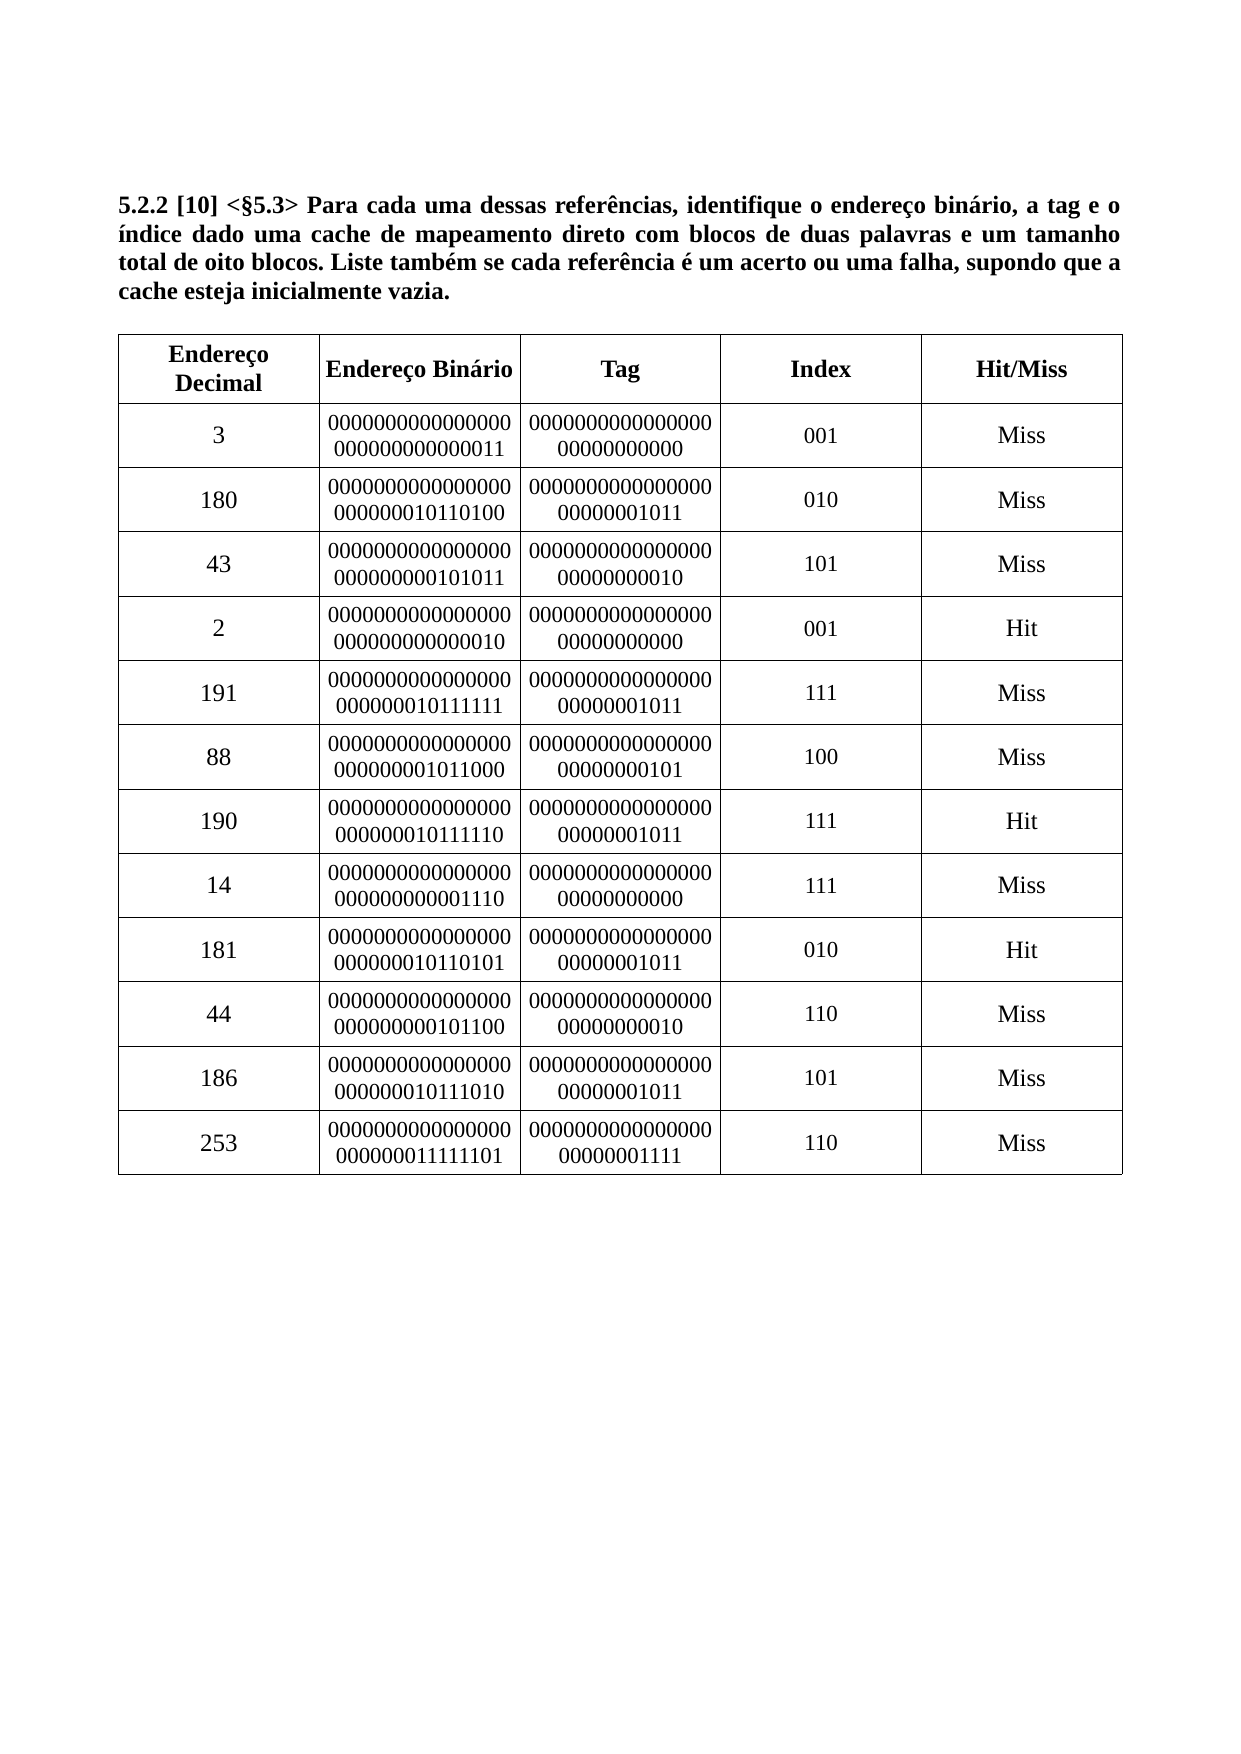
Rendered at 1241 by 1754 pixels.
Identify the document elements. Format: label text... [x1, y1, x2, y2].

table_cell Miss [922, 661, 1122, 724]
table_cell Miss [922, 854, 1122, 917]
table_cell 0000000000000000000000001011000 [320, 725, 520, 788]
table_cell 000000000000000000000000010 [521, 532, 720, 596]
table_cell 44 [119, 982, 319, 1046]
table_cell 181 [119, 918, 319, 981]
table_cell 2 [119, 597, 319, 660]
table_cell 010 [721, 918, 921, 981]
table_cell Hit [922, 918, 1122, 981]
table_cell 000000000000000000000000000 [521, 404, 720, 467]
table_cell Hit [922, 790, 1122, 853]
table_cell 101 [721, 532, 921, 596]
table_cell 0000000000000000000000010110100 [320, 468, 520, 531]
table_cell 000000000000000000000001011 [521, 661, 720, 724]
table_cell Miss [922, 982, 1122, 1046]
table_cell Miss [922, 404, 1122, 467]
table_cell 190 [119, 790, 319, 853]
table_cell 0000000000000000000000000001110 [320, 854, 520, 917]
table_cell 000000000000000000000001111 [521, 1111, 720, 1174]
table_cell 000000000000000000000000000 [521, 854, 720, 917]
table_cell 000000000000000000000001011 [521, 468, 720, 531]
table_cell 000000000000000000000000000 [521, 597, 720, 660]
table_header Endereço Decimal [119, 335, 319, 403]
table_cell 100 [721, 725, 921, 788]
table_cell 000000000000000000000001011 [521, 918, 720, 981]
table_header Endereço Binário [320, 335, 520, 403]
table_cell Miss [922, 1111, 1122, 1174]
table_cell 0000000000000000000000010111110 [320, 790, 520, 853]
table_cell 110 [721, 1111, 921, 1174]
table_header Hit/Miss [922, 335, 1122, 403]
table_cell 3 [119, 404, 319, 467]
table_cell 001 [721, 597, 921, 660]
table_cell 0000000000000000000000000101011 [320, 532, 520, 596]
table_cell 186 [119, 1047, 319, 1110]
table_cell 180 [119, 468, 319, 531]
table_cell 000000000000000000000000010 [521, 982, 720, 1046]
table_cell Miss [922, 532, 1122, 596]
table_cell 0000000000000000000000011111101 [320, 1111, 520, 1174]
table_cell Hit [922, 597, 1122, 660]
table_cell 001 [721, 404, 921, 467]
table_cell 000000000000000000000001011 [521, 1047, 720, 1110]
table_cell 0000000000000000000000000000011 [320, 404, 520, 467]
table_cell Miss [922, 468, 1122, 531]
table_cell 111 [721, 661, 921, 724]
table_cell 0000000000000000000000010111010 [320, 1047, 520, 1110]
table_header Tag [521, 335, 720, 403]
table_cell 000000000000000000000001011 [521, 790, 720, 853]
table_cell 0000000000000000000000010111111 [320, 661, 520, 724]
table_cell 110 [721, 982, 921, 1046]
table_cell 010 [721, 468, 921, 531]
table_cell Miss [922, 725, 1122, 788]
table_cell 253 [119, 1111, 319, 1174]
table_cell 0000000000000000000000000101100 [320, 982, 520, 1046]
table_cell 43 [119, 532, 319, 596]
text 5.2.2 [10] <§5.3> Para cada uma dessas referências, identifique o endereço binário, a tag e o índice dado uma cache de mapeamento direto com blocos de duas palavras e um tamanho total de oito blocos. Liste também se cada referência é um acerto ou uma falha, supondo que a cache esteja inicialmente vazia. [118, 190, 1122, 305]
table_cell 0000000000000000000000010110101 [320, 918, 520, 981]
table_header Index [721, 335, 921, 403]
table_cell 101 [721, 1047, 921, 1110]
table_cell 191 [119, 661, 319, 724]
table_cell 000000000000000000000000101 [521, 725, 720, 788]
table_cell Miss [922, 1047, 1122, 1110]
table_cell 88 [119, 725, 319, 788]
table_cell 0000000000000000000000000000010 [320, 597, 520, 660]
table_cell 111 [721, 854, 921, 917]
table_cell 111 [721, 790, 921, 853]
table_cell 14 [119, 854, 319, 917]
